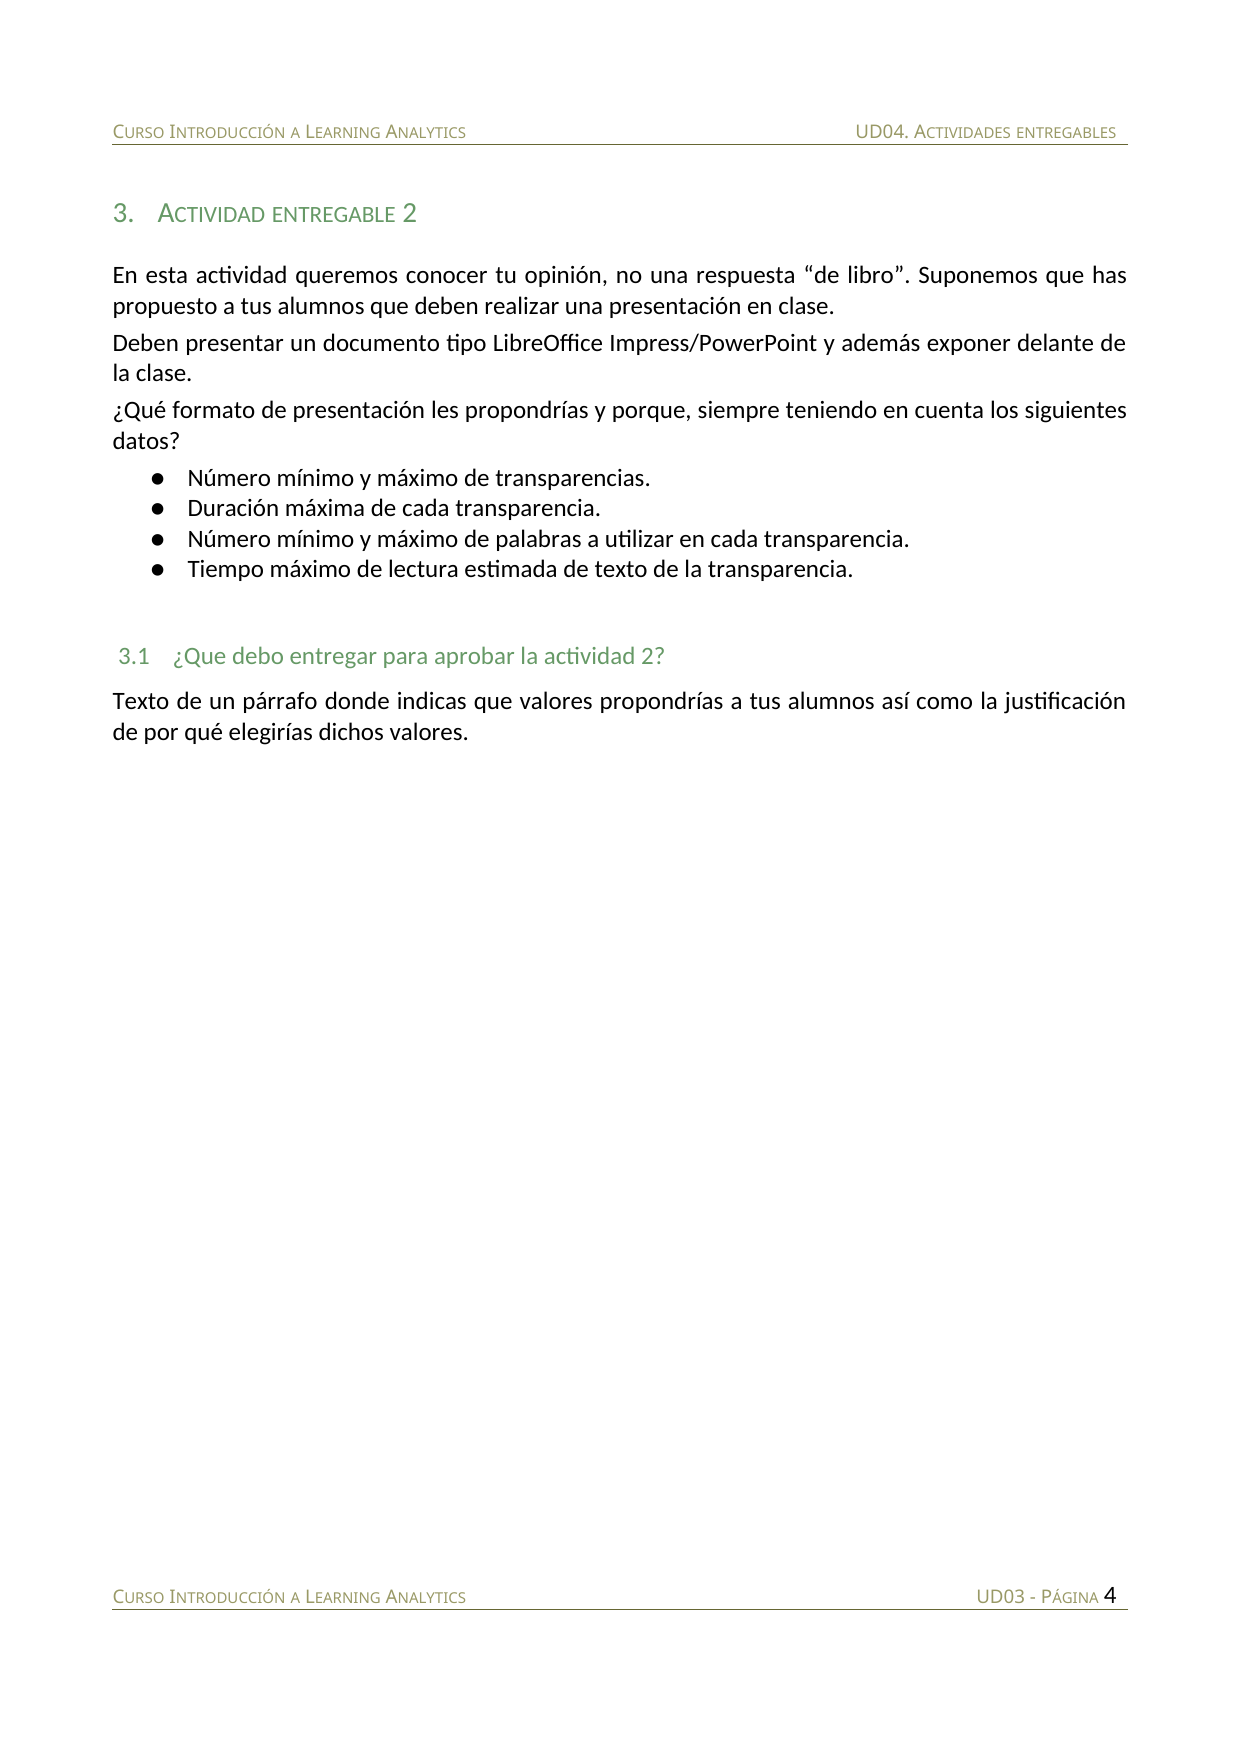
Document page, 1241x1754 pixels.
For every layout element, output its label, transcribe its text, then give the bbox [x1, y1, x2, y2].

list Duración máxima de cada transparencia. [150, 493, 1128, 523]
list Número mínimo y máximo de palabras a utilizar en cada transparencia. [150, 523, 1128, 554]
subtitle Actividad entregable 2 [112, 194, 1128, 229]
list Tiempo máximo de lectura estimada de texto de la transparencia. [150, 554, 1128, 584]
text Deben presentar un documento tipo LibreOffice Impress/PowerPoint y además exponer delante de la clase. [112, 327, 1128, 388]
text ¿Qué formato de presentación les propondrías y porque, siempre teniendo en cuenta los siguientes datos? [112, 394, 1128, 456]
text Texto de un párrafo donde indicas que valores propondrías a tus alumnos así como la justificación de por qué elegirías dichos valores. [112, 685, 1128, 746]
subtitle ¿Que debo entregar para aprobar la actividad 2? [112, 640, 1128, 671]
list Número mínimo y máximo de transparencias. [150, 462, 1128, 493]
text En esta actividad queremos conocer tu opinión, no una respuesta “de libro”. Suponemos que has propuesto a tus alumnos que deben realizar una presentación en clase. [112, 259, 1128, 321]
